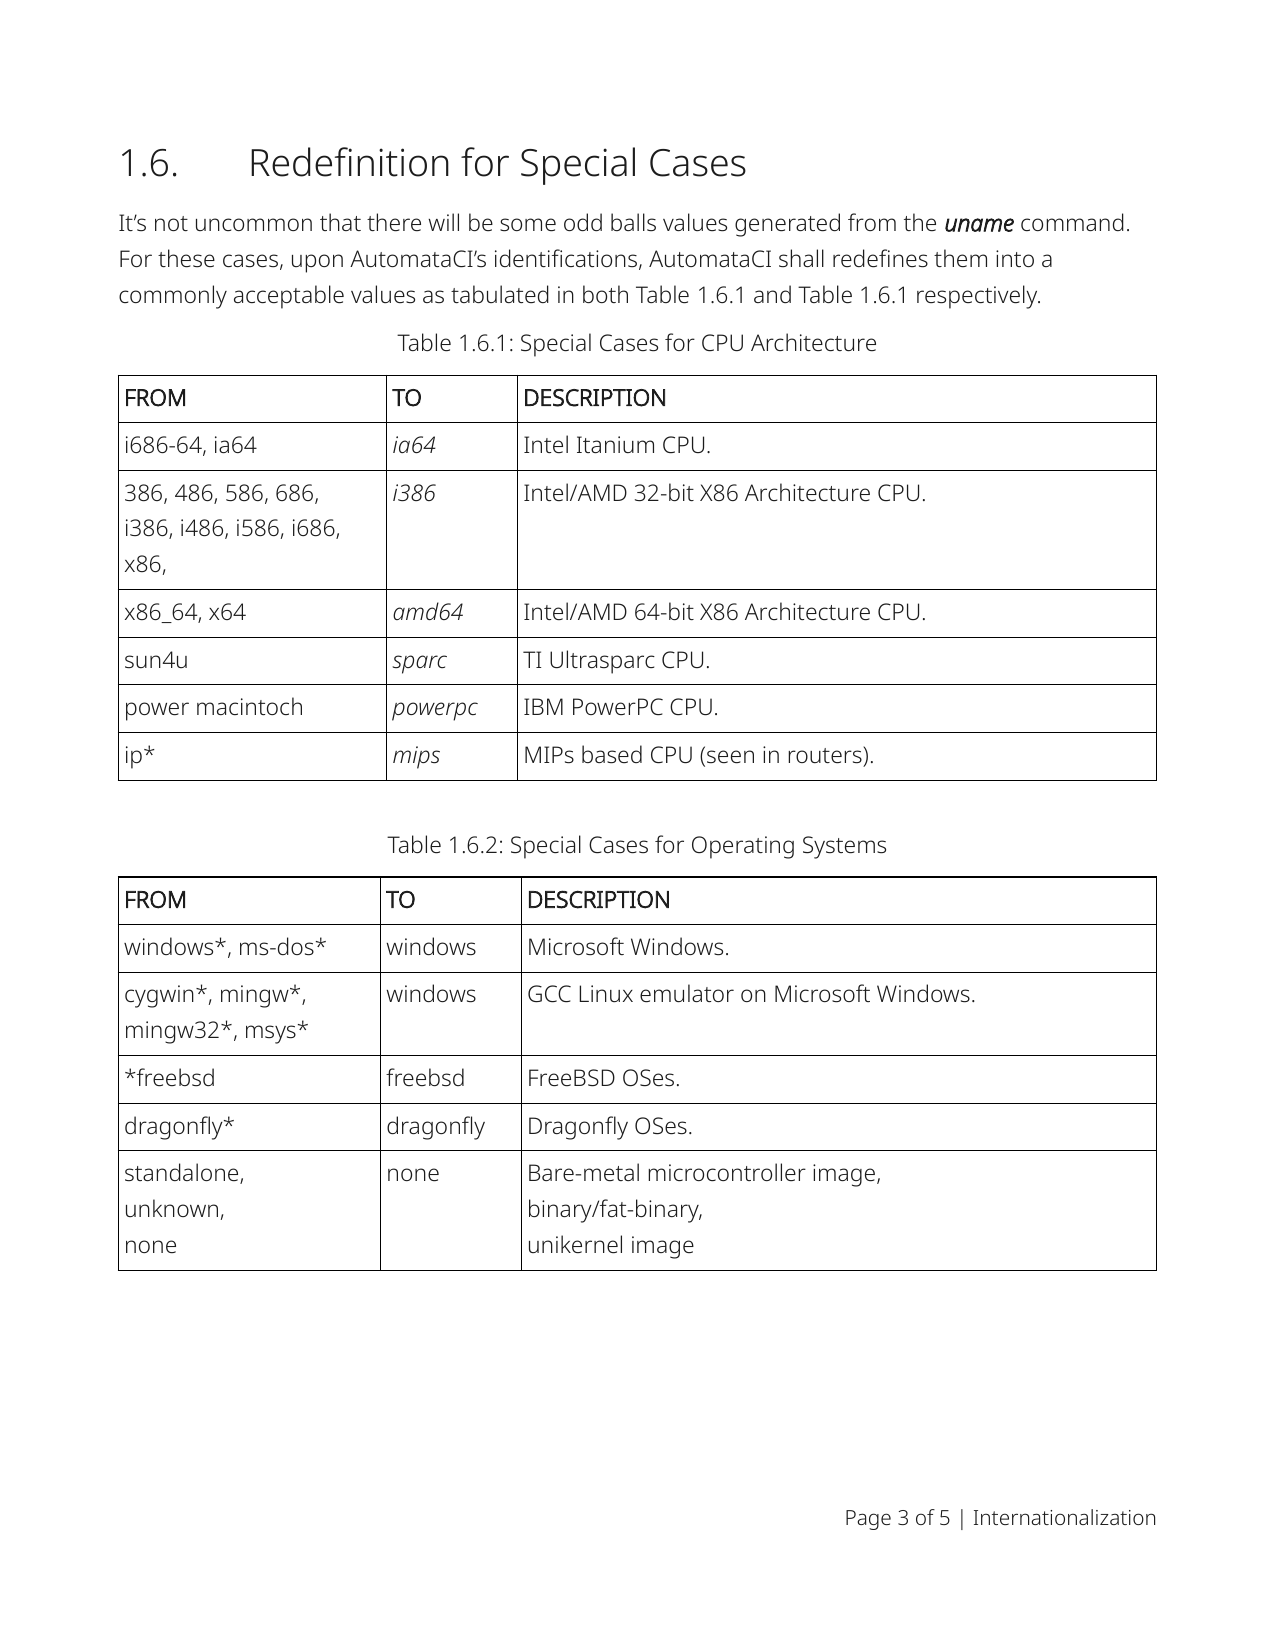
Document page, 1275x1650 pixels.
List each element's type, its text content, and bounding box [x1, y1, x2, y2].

table_header FROM [119, 878, 380, 924]
table_cell dragonfly [381, 1104, 521, 1150]
table_header DESCRIPTION [522, 878, 1156, 924]
table_cell TI Ultrasparc CPU. [518, 638, 1156, 684]
table_cell Intel/AMD 64-bit X86 Architecture CPU. [518, 590, 1156, 637]
table_cell Microsoft Windows. [522, 925, 1156, 972]
table_header DESCRIPTION [518, 376, 1156, 422]
table_cell FreeBSD OSes. [522, 1056, 1156, 1103]
table_cell standalone, unknown, none [119, 1151, 380, 1270]
table_cell 386, 486, 586, 686, i386, i486, i586, i686, x86, [119, 471, 386, 589]
table_cell Dragonfly OSes. [522, 1104, 1156, 1150]
table_cell freebsd [381, 1056, 521, 1103]
table_cell windows [381, 925, 521, 972]
table_cell mips [387, 733, 517, 779]
table_header TO [381, 878, 521, 924]
subtitle Redefinition for Special Cases [118, 136, 1157, 187]
table_cell sun4u [119, 638, 386, 684]
table_cell power macintoch [119, 685, 386, 732]
text Table 1.6.2: Special Cases for Operating Systems [118, 828, 1157, 860]
text Table 1.6.1: Special Cases for CPU Architecture [118, 327, 1157, 358]
table_cell *freebsd [119, 1056, 380, 1103]
table_cell i386 [387, 471, 517, 589]
table_cell Bare-metal microcontroller image, binary/fat-binary, unikernel image [522, 1151, 1156, 1270]
table_cell cygwin*, mingw*, mingw32*, msys* [119, 973, 380, 1055]
table_cell IBM PowerPC CPU. [518, 685, 1156, 732]
table_header TO [387, 376, 517, 422]
table_cell MIPs based CPU (seen in routers). [518, 733, 1156, 779]
table_cell Intel Itanium CPU. [518, 423, 1156, 470]
table_cell x86_64, x64 [119, 590, 386, 637]
table_cell dragonfly* [119, 1104, 380, 1150]
table_cell Intel/AMD 32-bit X86 Architecture CPU. [518, 471, 1156, 589]
table_cell ip* [119, 733, 386, 779]
table_cell i686-64, ia64 [119, 423, 386, 470]
table_cell windows [381, 973, 521, 1055]
table_cell GCC Linux emulator on Microsoft Windows. [522, 973, 1156, 1055]
table_cell amd64 [387, 590, 517, 637]
text It’s not uncommon that there will be some odd balls values generated from the uname command. For these cases, upon AutomataCI’s identifications, AutomataCI shall redefines them into a commonly acceptable values as tabulated in both Table 1.6.1 and Table 1.6.1 respectively. [118, 207, 1157, 310]
table_cell powerpc [387, 685, 517, 732]
table_header FROM [119, 376, 386, 422]
table_cell ia64 [387, 423, 517, 470]
table_cell windows*, ms-dos* [119, 925, 380, 972]
table_cell sparc [387, 638, 517, 684]
table_cell none [381, 1151, 521, 1270]
